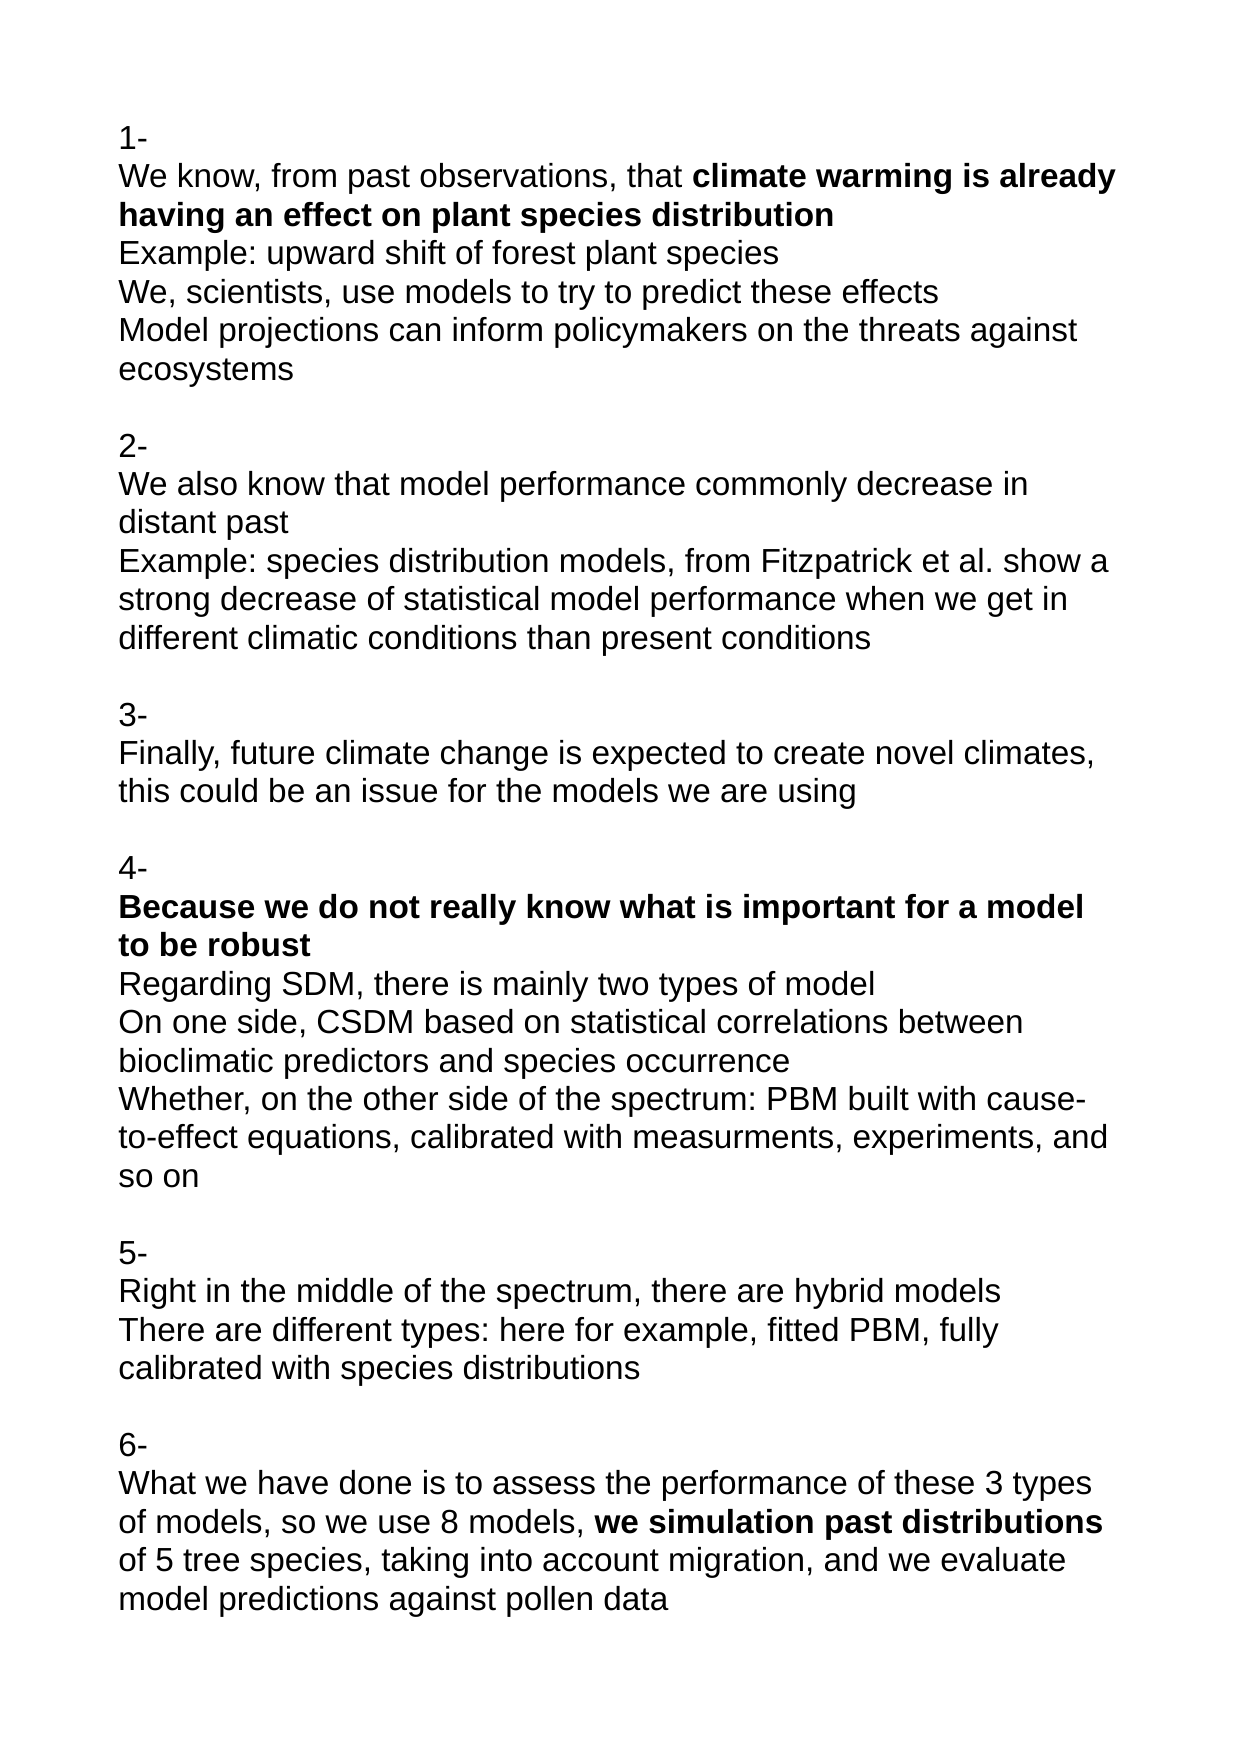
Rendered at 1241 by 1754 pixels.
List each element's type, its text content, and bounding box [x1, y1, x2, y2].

text There are different types: here for example, fitted PBM, fully calibrated with species distributions [118, 1310, 1122, 1387]
text On one side, CSDM based on statistical correlations between bioclimatic predictors and species occurrence [118, 1002, 1122, 1079]
text We also know that model performance commonly decrease in distant past [118, 464, 1122, 541]
text 2- [118, 426, 1122, 464]
text Because we do not really know what is important for a model to be robust [118, 887, 1122, 964]
text Model projections can inform policymakers on the threats against ecosystems [118, 310, 1122, 387]
text 4- [118, 848, 1122, 887]
text Regarding SDM, there is mainly two types of model [118, 964, 1122, 1002]
text 6- [118, 1425, 1122, 1463]
text 5- [118, 1233, 1122, 1271]
text What we have done is to assess the performance of these 3 types of models, so we use 8 models, we simulation past distributions of 5 tree species, taking into account migration, and we evaluate model predictions against pollen data [118, 1463, 1122, 1617]
text 1- [118, 118, 1122, 157]
text Right in the middle of the spectrum, there are hybrid models [118, 1271, 1122, 1310]
text Whether, on the other side of the spectrum: PBM built with cause-to-effect equations, calibrated with measurments, experiments, and so on [118, 1079, 1122, 1194]
text 3- [118, 695, 1122, 733]
text Example: species distribution models, from Fitzpatrick et al. show a strong decrease of statistical model performance when we get in different climatic conditions than present conditions [118, 541, 1122, 656]
text Example: upward shift of forest plant species [118, 233, 1122, 272]
text We know, from past observations, that climate warming is already having an effect on plant species distribution [118, 157, 1122, 233]
text We, scientists, use models to try to predict these effects [118, 272, 1122, 310]
text Finally, future climate change is expected to create novel climates, this could be an issue for the models we are using [118, 733, 1122, 810]
